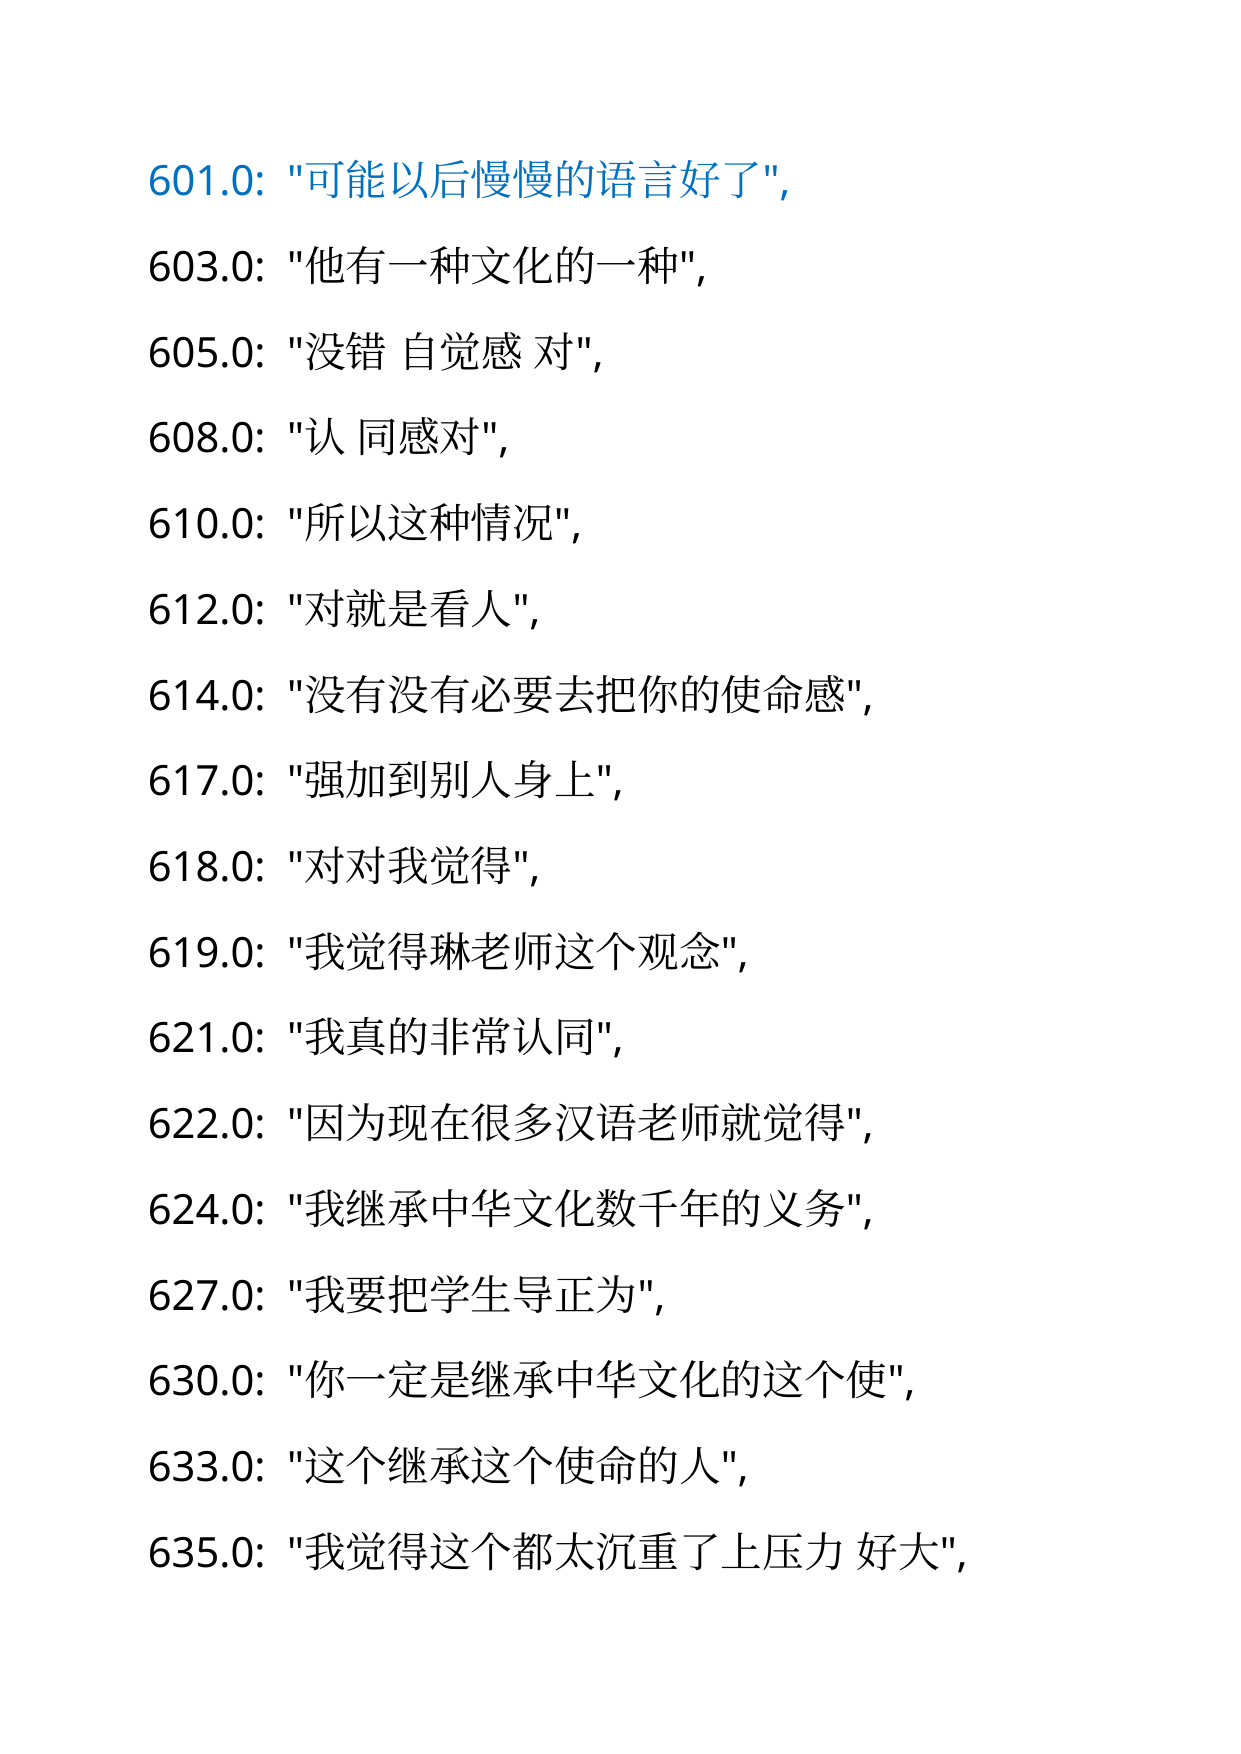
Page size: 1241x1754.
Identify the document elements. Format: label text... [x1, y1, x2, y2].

text 601.0: "可能以后慢慢的语言好了", [148, 148, 1093, 208]
text 614.0: "没有没有必要去把你的使命感", [148, 662, 1093, 722]
text 627.0: "我要把学生导正为", [148, 1262, 1093, 1322]
text 630.0: "你一定是继承中华文化的这个使", [148, 1348, 1093, 1408]
text 608.0: "认 同感对", [148, 405, 1093, 465]
text 622.0: "因为现在很多汉语老师就觉得", [148, 1091, 1093, 1151]
text 612.0: "对就是看人", [148, 576, 1093, 636]
text 621.0: "我真的非常认同", [148, 1005, 1093, 1065]
text 619.0: "我觉得琳老师这个观念", [148, 919, 1093, 979]
text 633.0: "这个继承这个使命的人", [148, 1433, 1093, 1494]
text 603.0: "他有一种文化的一种", [148, 233, 1093, 293]
text 605.0: "没错 自觉感 对", [148, 319, 1093, 379]
text 618.0: "对对我觉得", [148, 833, 1093, 893]
text 635.0: "我觉得这个都太沉重了上压力 好大", [148, 1519, 1093, 1579]
text 624.0: "我继承中华文化数千年的义务", [148, 1176, 1093, 1236]
text 610.0: "所以这种情况", [148, 491, 1093, 551]
text 617.0: "强加到别人身上", [148, 748, 1093, 808]
